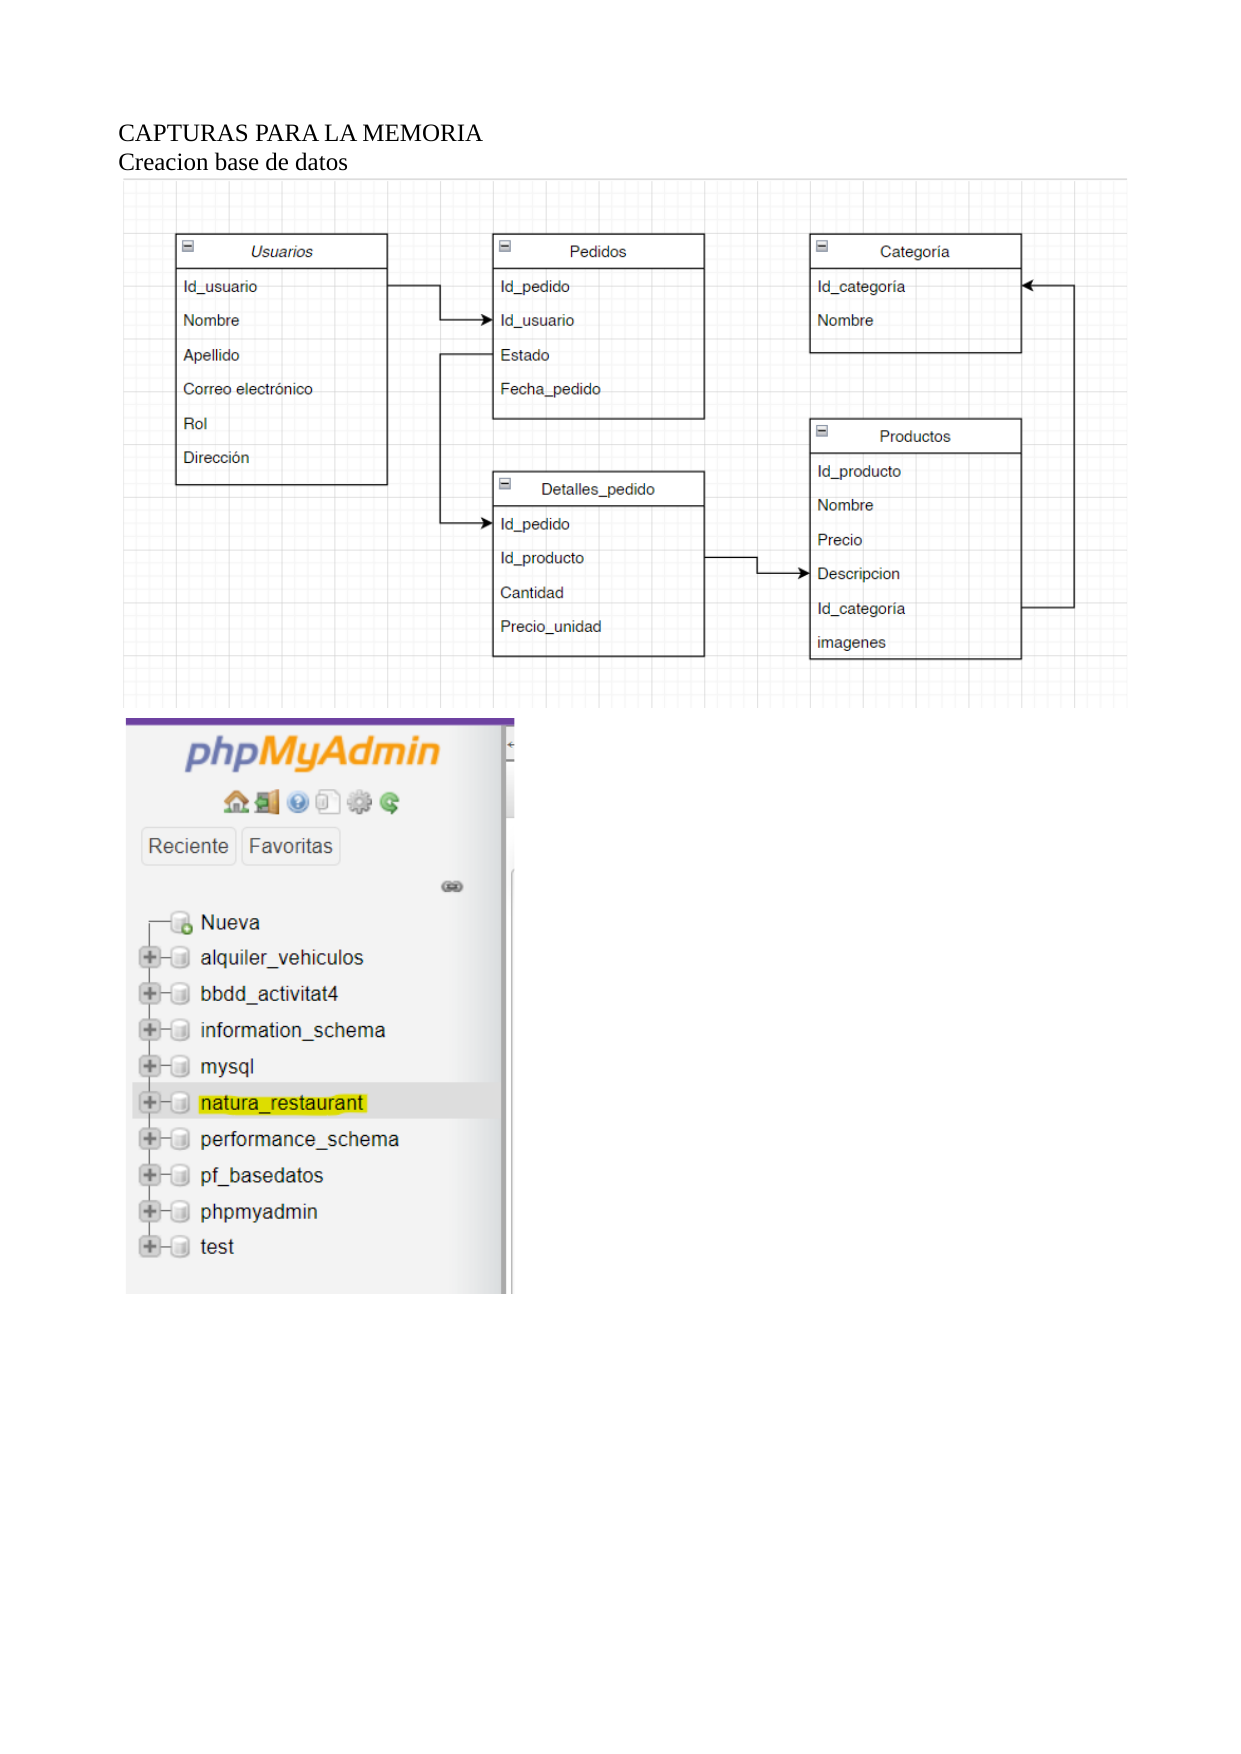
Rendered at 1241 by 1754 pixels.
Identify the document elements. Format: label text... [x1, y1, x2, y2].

text CAPTURAS PARA LA MEMORIA [118, 118, 1122, 147]
picture [125, 718, 515, 1294]
picture [123, 178, 1128, 708]
text Creacion base de datos [118, 147, 1122, 176]
